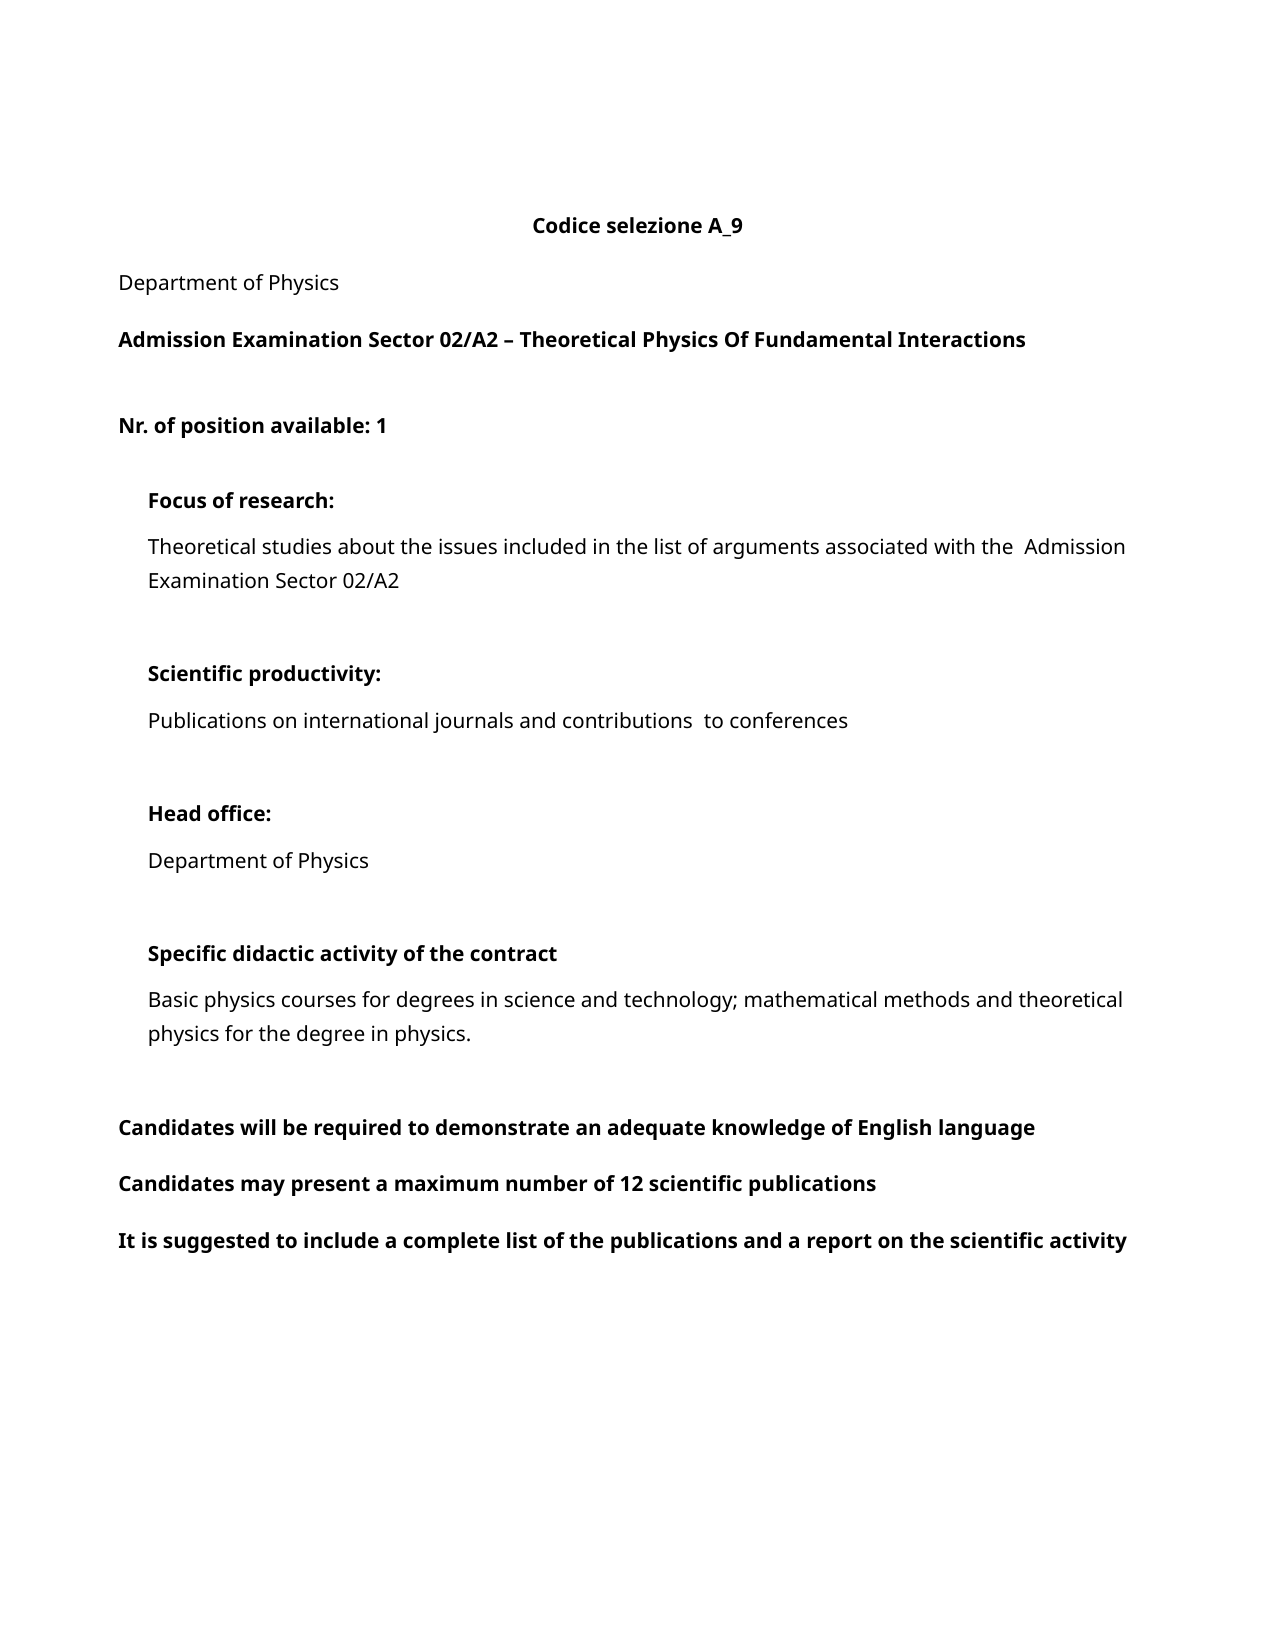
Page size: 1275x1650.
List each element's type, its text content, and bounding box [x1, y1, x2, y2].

text Nr. of position available: 1 [118, 411, 1157, 439]
text Admission Examination Sector 02/A2 – Theoretical Physics Of Fundamental Interactions [118, 325, 1157, 354]
text Basic physics courses for degrees in science and technology; mathematical methods and theoretical physics for the degree in physics. [148, 985, 1157, 1048]
text Publications on international journals and contributions to conferences [148, 706, 1157, 734]
text Codice selezione A_9 [118, 212, 1157, 240]
text Focus of research: [148, 486, 1157, 514]
text It is suggested to include a complete list of the publications and a report on the scientific activity [118, 1226, 1157, 1255]
text Candidates may present a maximum number of 12 scientific publications [118, 1169, 1157, 1198]
text Specific didactic activity of the contract [148, 939, 1157, 967]
text Head office: [148, 799, 1157, 828]
text Candidates will be required to demonstrate an adequate knowledge of English language [118, 1113, 1157, 1141]
text Department of Physics [148, 846, 1157, 874]
text Theoretical studies about the issues included in the list of arguments associated with the Admission Examination Sector 02/A2 [148, 532, 1157, 595]
text Scientific productivity: [148, 659, 1157, 688]
text Department of Physics [118, 268, 1157, 297]
